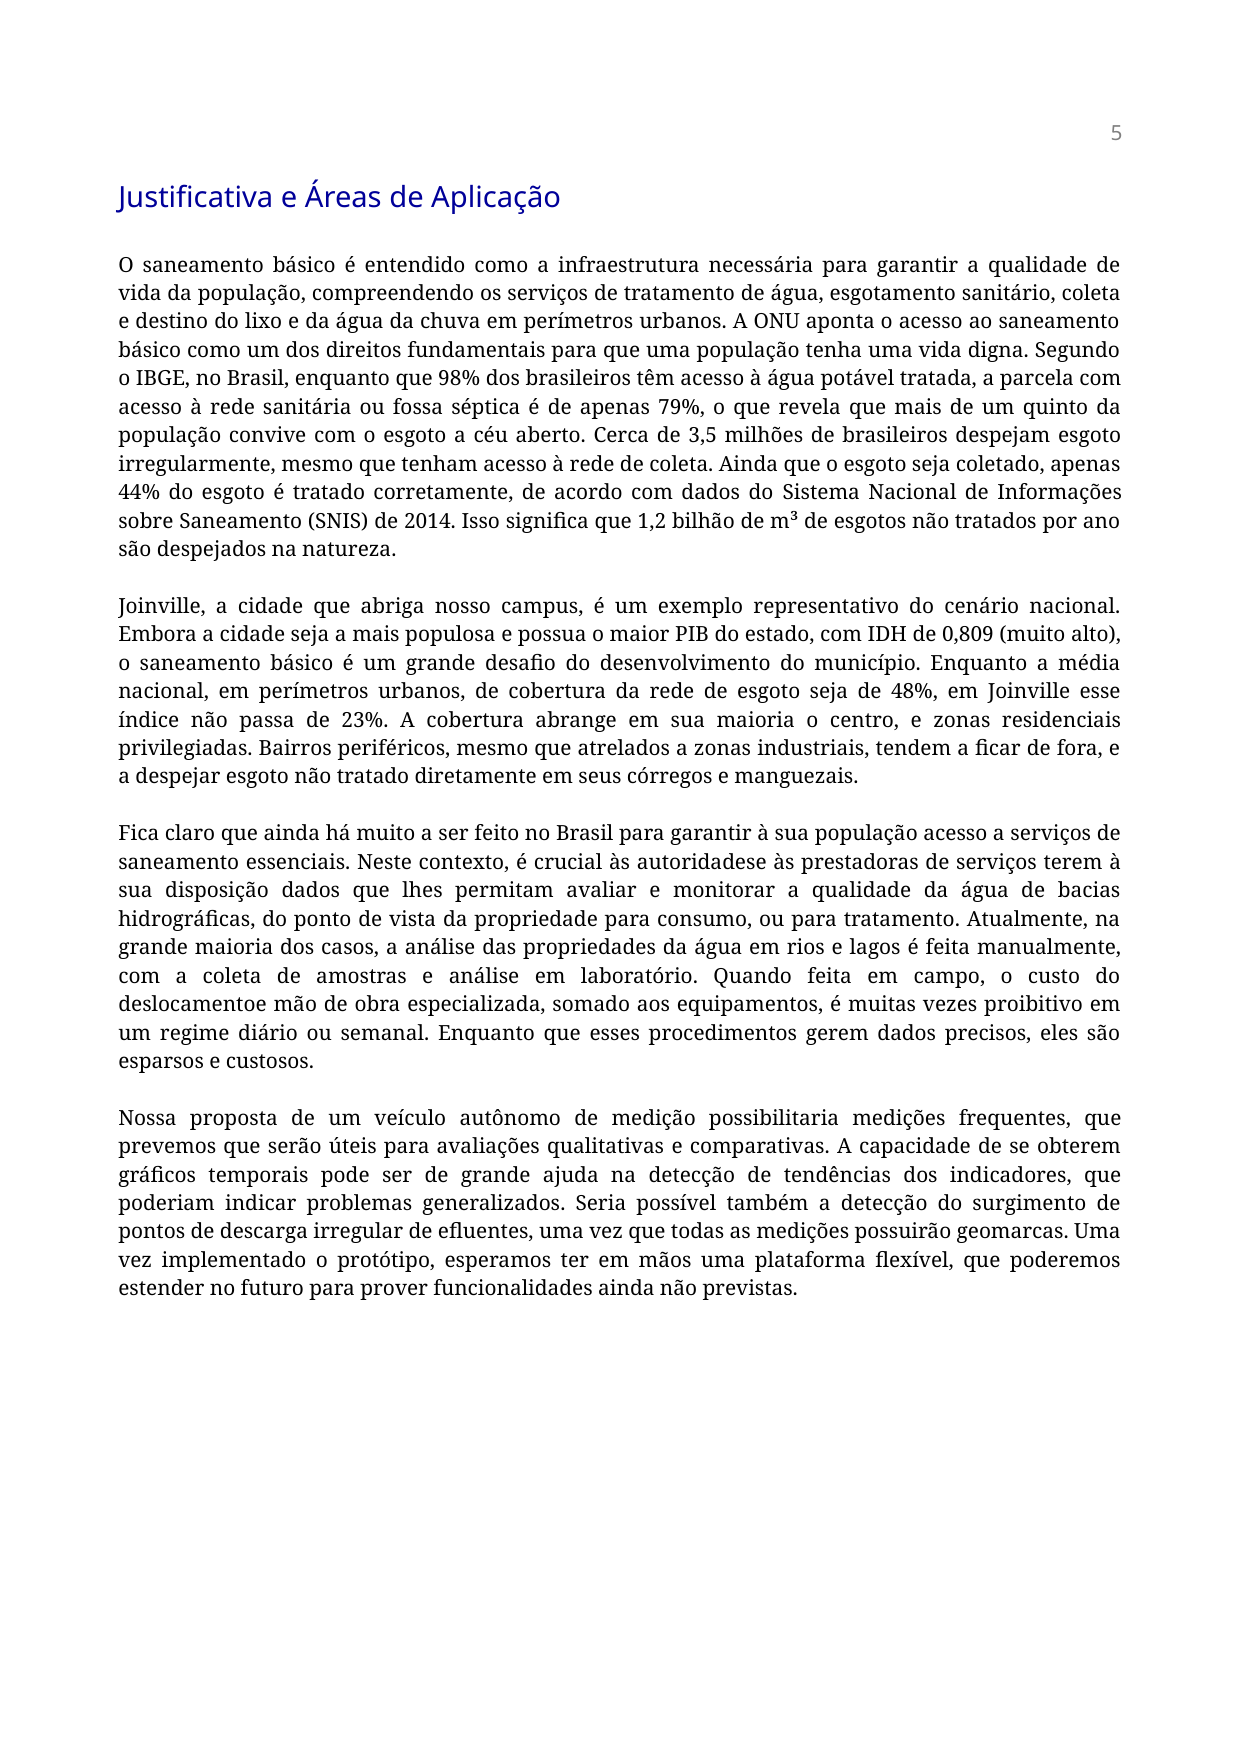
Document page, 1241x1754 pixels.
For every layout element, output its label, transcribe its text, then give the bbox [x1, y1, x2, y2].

text Fica claro que ainda há muito a ser feito no Brasil para garantir à sua população acesso a serviços de saneamento essenciais. Neste contexto, é crucial às autoridadese às prestadoras de serviços terem à sua disposição dados que lhes permitam avaliar e monitorar a qualidade da água de bacias hidrográficas, do ponto de vista da propriedade para consumo, ou para tratamento. Atualmente, na grande maioria dos casos, a análise das propriedades da água em rios e lagos é feita manualmente, com a coleta de amostras e análise em laboratório. Quando feita em campo, o custo do deslocamentoe mão de obra especializada, somado aos equipamentos, é muitas vezes proibitivo em um regime diário ou semanal. Enquanto que esses procedimentos gerem dados precisos, eles são esparsos e custosos. [118, 818, 1122, 1074]
text Joinville, a cidade que abriga nosso campus, é um exemplo representativo do cenário nacional. Embora a cidade seja a mais populosa e possua o maior PIB do estado, com IDH de 0,809 (muito alto), o saneamento básico é um grande desafio do desenvolvimento do município. Enquanto a média nacional, em perímetros urbanos, de cobertura da rede de esgoto seja de 48%, em Joinville esse índice não passa de 23%. A cobertura abrange em sua maioria o centro, e zonas residenciais privilegiadas. Bairros periféricos, mesmo que atrelados a zonas industriais, tendem a ficar de fora, e a despejar esgoto não tratado diretamente em seus córregos e manguezais. [118, 591, 1122, 790]
text Justificativa e Áreas de Aplicação [118, 176, 1122, 216]
text O saneamento básico é entendido como a infraestrutura necessária para garantir a qualidade de vida da população, compreendendo os serviços de tratamento de água, esgotamento sanitário, coleta e destino do lixo e da água da chuva em perímetros urbanos. A ONU aponta o acesso ao saneamento básico como um dos direitos fundamentais para que uma população tenha uma vida digna. Segundo o IBGE, no Brasil, enquanto que 98% dos brasileiros têm acesso à água potável tratada, a parcela com acesso à rede sanitária ou fossa séptica é de apenas 79%, o que revela que mais de um quinto da população convive com o esgoto a céu aberto. Cerca de 3,5 milhões de brasileiros despejam esgoto irregularmente, mesmo que tenham acesso à rede de coleta. Ainda que o esgoto seja coletado, apenas 44% do esgoto é tratado corretamente, de acordo com dados do Sistema Nacional de Informações sobre Saneamento (SNIS) de 2014. Isso significa que 1,2 bilhão de m³ de esgotos não tratados por ano são despejados na natureza. [118, 250, 1122, 563]
text Nossa proposta de um veículo autônomo de medição possibilitaria medições frequentes, que prevemos que serão úteis para avaliações qualitativas e comparativas. A capacidade de se obterem gráficos temporais pode ser de grande ajuda na detecção de tendências dos indicadores, que poderiam indicar problemas generalizados. Seria possível também a detecção do surgimento de pontos de descarga irregular de efluentes, uma vez que todas as medições possuirão geomarcas. Uma vez implementado o protótipo, esperamos ter em mãos uma plataforma flexível, que poderemos estender no futuro para prover funcionalidades ainda não previstas. [118, 1103, 1122, 1302]
